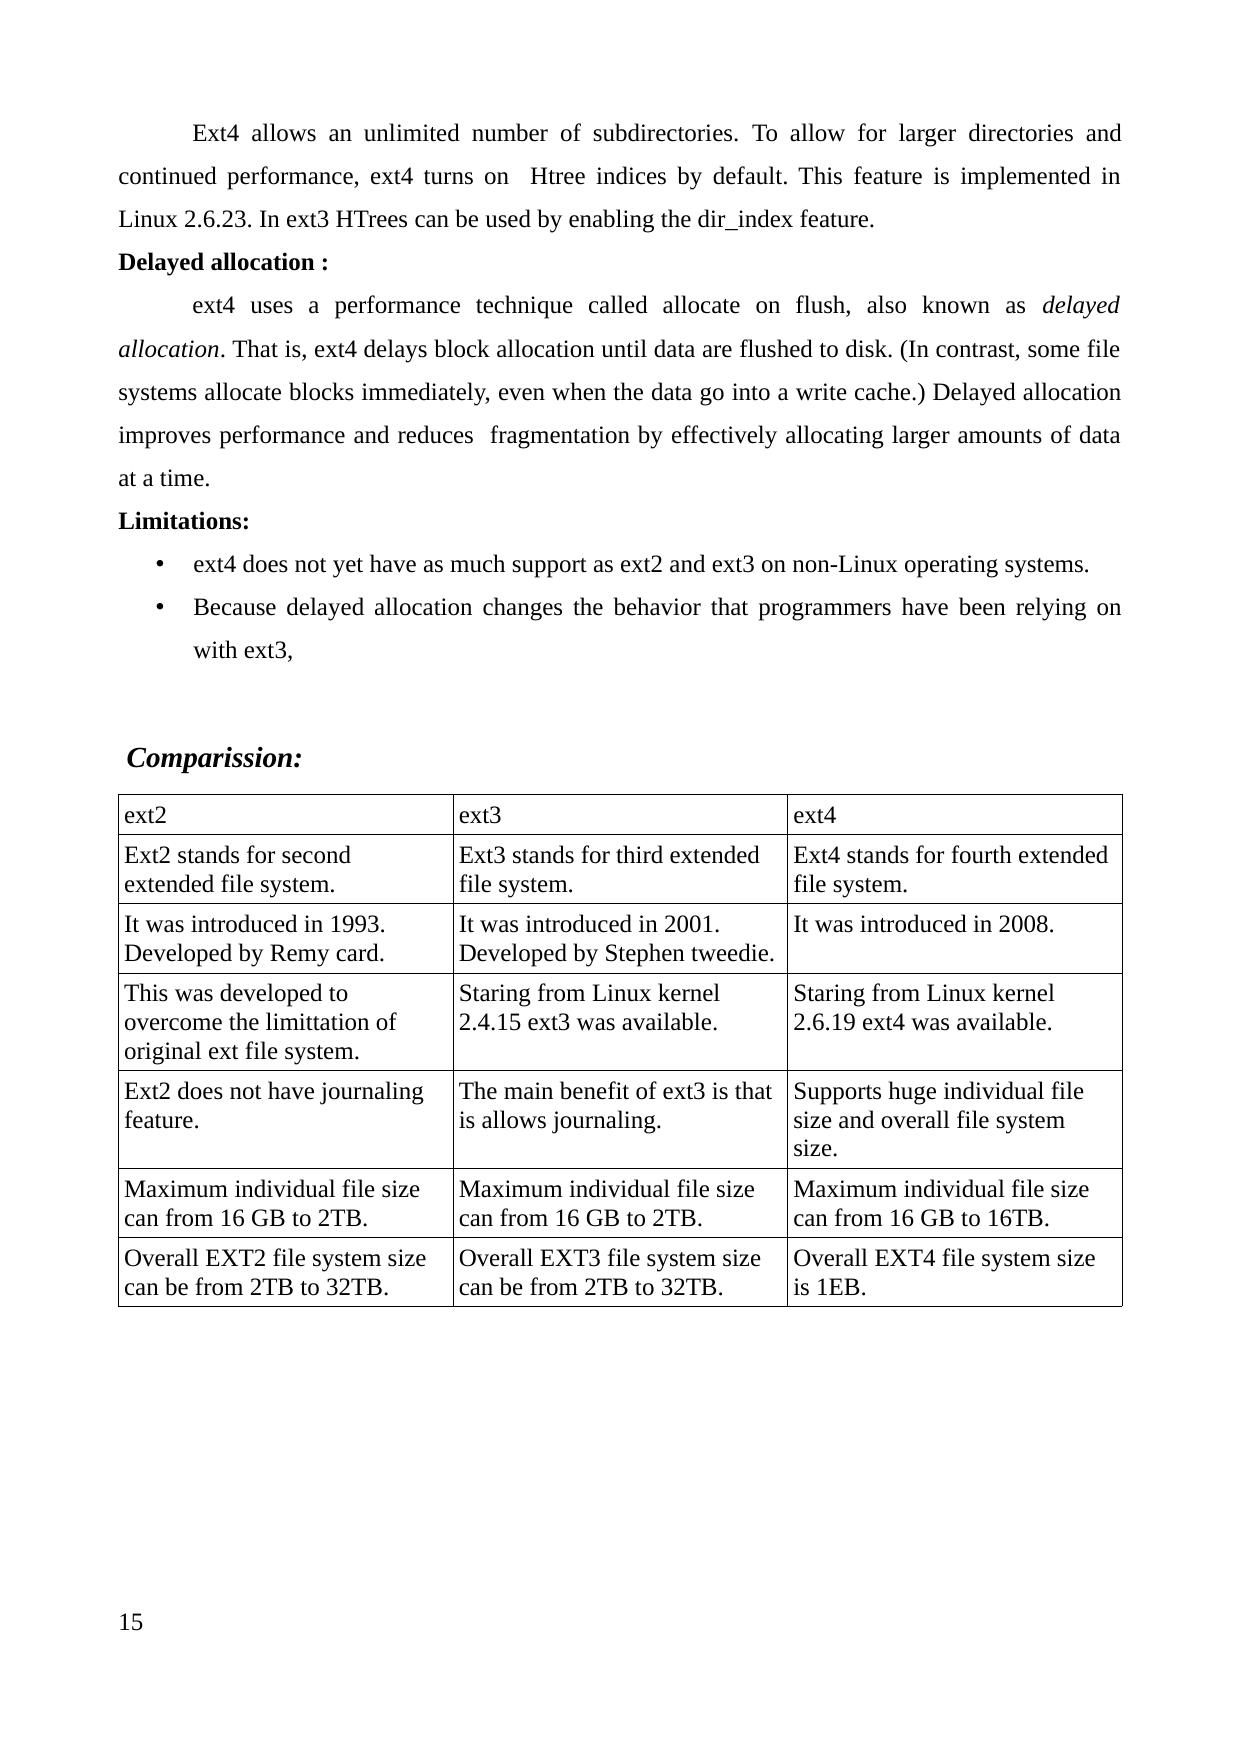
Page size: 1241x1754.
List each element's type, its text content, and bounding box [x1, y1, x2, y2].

table_cell Overall EXT3 file system size can be from 2TB to 32TB. [454, 1238, 787, 1306]
table_cell Ext3 stands for third extended file system. [454, 835, 787, 903]
table_cell Overall EXT4 file system size is 1EB. [788, 1238, 1122, 1306]
table_cell Staring from Linux kernel 2.6.19 ext4 was available. [788, 974, 1122, 1070]
table_cell Overall EXT2 file system size can be from 2TB to 32TB. [119, 1238, 453, 1306]
table_cell Supports huge individual file size and overall file system size. [788, 1071, 1122, 1168]
table_cell It was introduced in 2001. Developed by Stephen tweedie. [454, 904, 787, 972]
table_cell Maximum individual file size can from 16 GB to 2TB. [119, 1169, 453, 1237]
table_cell Maximum individual file size can from 16 GB to 16TB. [788, 1169, 1122, 1237]
list ext4 does not yet have as much support as ext2 and ext3 on non-Linux operating systems. [156, 549, 1122, 578]
text Limitations: [118, 506, 1122, 535]
subtitle Delayed allocation : [118, 247, 1122, 276]
table_cell Maximum individual file size can from 16 GB to 2TB. [454, 1169, 787, 1237]
table_cell Ext4 stands for fourth extended file system. [788, 835, 1122, 903]
table_header ext3 [454, 795, 787, 834]
table_cell It was introduced in 1993. Developed by Remy card. [119, 904, 453, 972]
table_cell It was introduced in 2008. [788, 904, 1122, 972]
table_header ext2 [119, 795, 453, 834]
table_cell Ext2 stands for second extended file system. [119, 835, 453, 903]
list Ext4 allows an unlimited number of subdirectories. To allow for larger directories and continued performance, ext4 turns on Htree indices by default. This feature is implemented in Linux 2.6.23. In ext3 HTrees can be used by enabling the dir_index feature. [118, 118, 1122, 233]
table_cell This was developed to overcome the limittation of original ext file system. [119, 974, 453, 1070]
list Because delayed allocation changes the behavior that programmers have been relying on with ext3, [156, 592, 1122, 664]
table_cell Ext2 does not have journaling feature. [119, 1071, 453, 1168]
table_cell Staring from Linux kernel 2.4.15 ext3 was available. [454, 974, 787, 1070]
text Comparission: [118, 736, 1122, 775]
table_header ext4 [788, 795, 1122, 834]
table_cell The main benefit of ext3 is that is allows journaling. [454, 1071, 787, 1168]
text ext4 uses a performance technique called allocate on flush, also known as delayed allocation. That is, ext4 delays block allocation until data are flushed to disk. (In contrast, some file systems allocate blocks immediately, even when the data go into a write cache.) Delayed allocation improves performance and reduces fragmentation by effectively allocating larger amounts of data at a time. [118, 291, 1122, 492]
